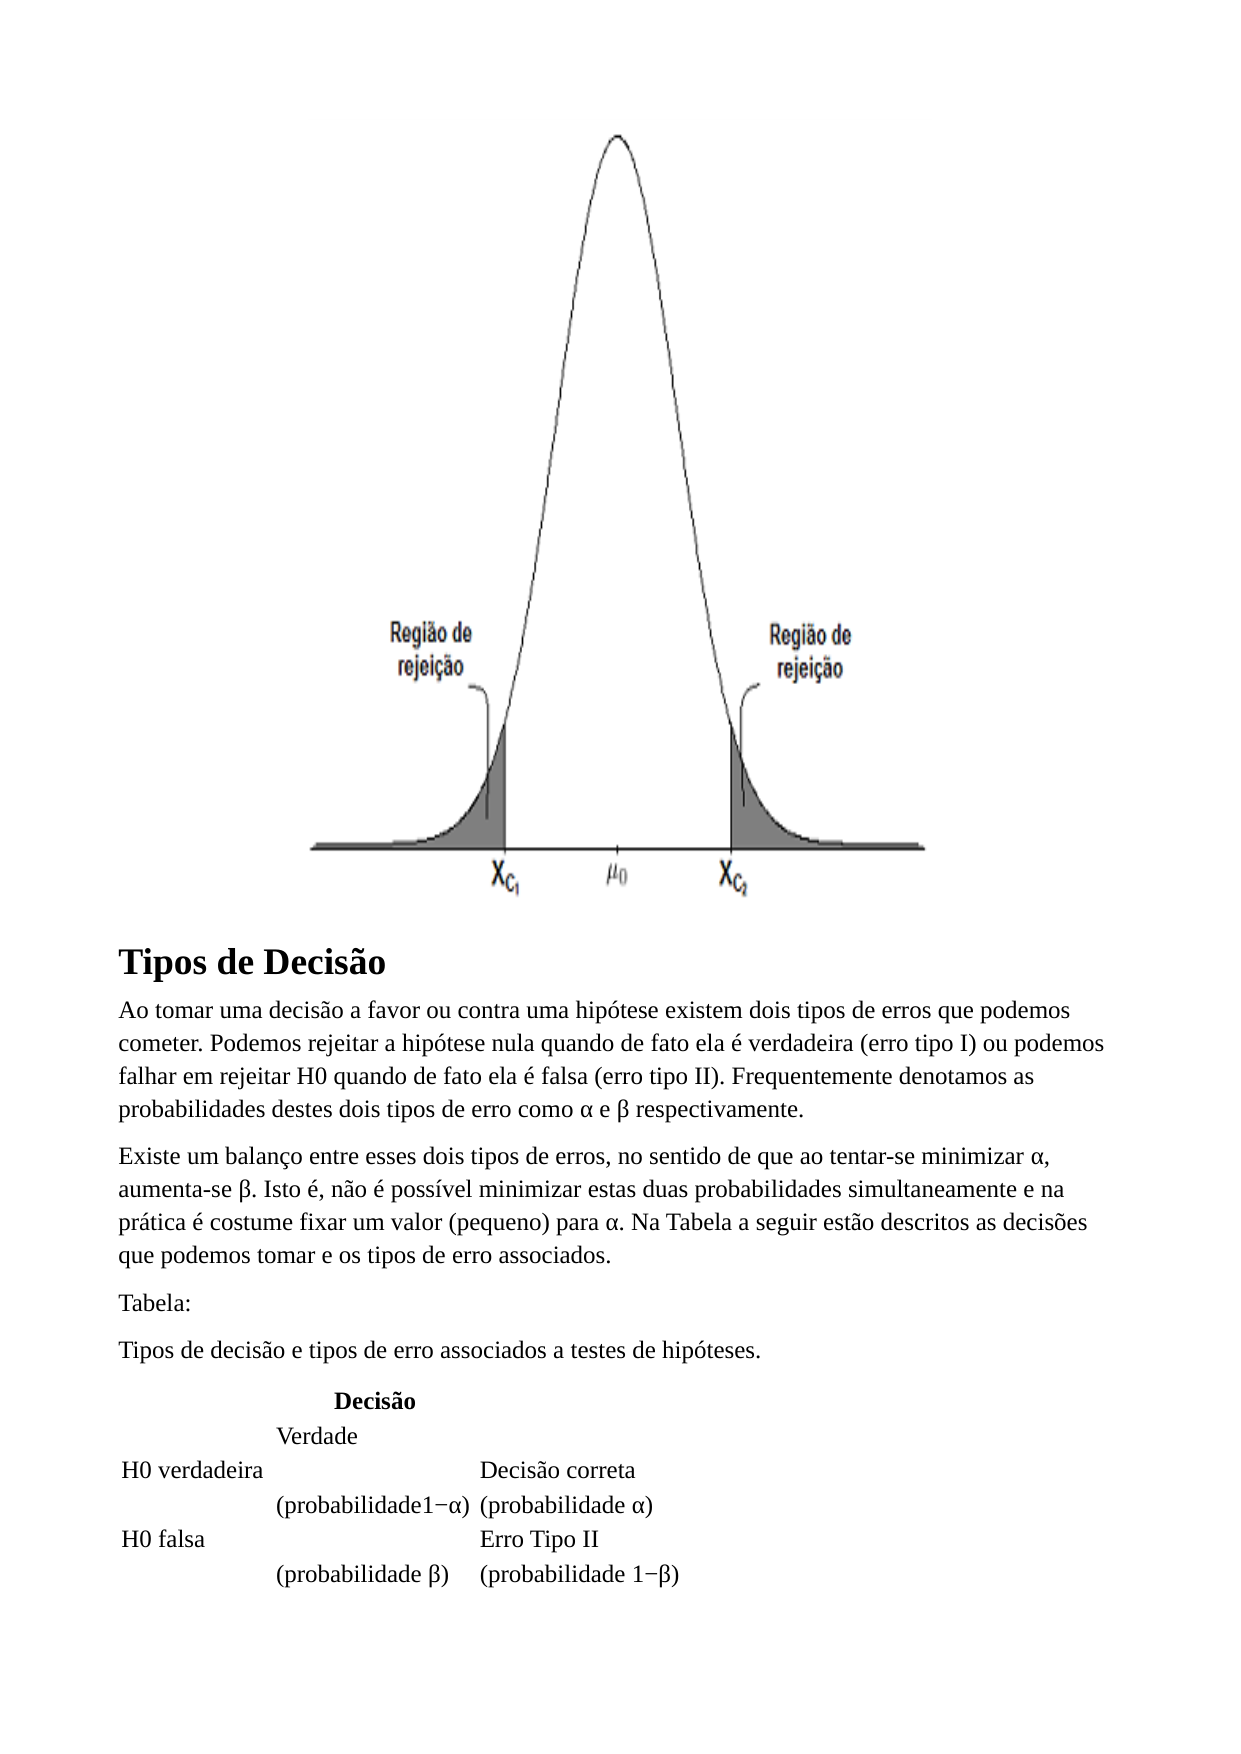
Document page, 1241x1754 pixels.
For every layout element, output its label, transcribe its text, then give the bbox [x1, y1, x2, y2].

table_cell [273, 1453, 477, 1487]
text Tabela: [118, 1288, 1122, 1317]
table_cell H0 verdadeira [118, 1453, 273, 1487]
text Tipos de decisão e tipos de erro associados a testes de hipóteses. [118, 1336, 1122, 1364]
table_cell Decisão correta [477, 1453, 691, 1487]
table_cell Erro Tipo II [477, 1522, 691, 1556]
text Existe um balanço entre esses dois tipos de erros, no sentido de que ao tentar-se minimizar α, aumenta-se β. Isto é, não é possível minimizar estas duas probabilidades simultaneamente e na prática é costume fixar um valor (pequeno) para α. Na Tabela a seguir estão descritos as decisões que podemos tomar e os tipos de erro associados. [118, 1141, 1122, 1269]
table_cell (probabilidade α) [477, 1487, 691, 1522]
table_header [118, 1383, 273, 1418]
table_cell (probabilidade 1−β) [477, 1556, 691, 1591]
table_cell [118, 1487, 273, 1522]
table_cell [273, 1522, 477, 1556]
text Ao tomar uma decisão a favor ou contra uma hipótese existem dois tipos de erros que podemos cometer. Podemos rejeitar a hipótese nula quando de fato ela é verdadeira (erro tipo I) ou podemos falhar em rejeitar H0 quando de fato ela é falsa (erro tipo II). Frequentemente denotamos as probabilidades destes dois tipos de erro como α e β respectivamente. [118, 995, 1122, 1122]
table_cell (probabilidade β) [273, 1556, 477, 1591]
table_cell [477, 1418, 691, 1452]
picture [307, 118, 933, 900]
table_cell H0 falsa [118, 1522, 273, 1556]
table_cell [118, 1418, 273, 1452]
table_header Decisão [273, 1383, 477, 1418]
table_cell (probabilidade1−α) [273, 1487, 477, 1522]
table_cell [118, 1556, 273, 1591]
table_header [477, 1383, 691, 1418]
subtitle Tipos de Decisão [118, 939, 1122, 982]
table_cell Verdade [273, 1418, 477, 1452]
